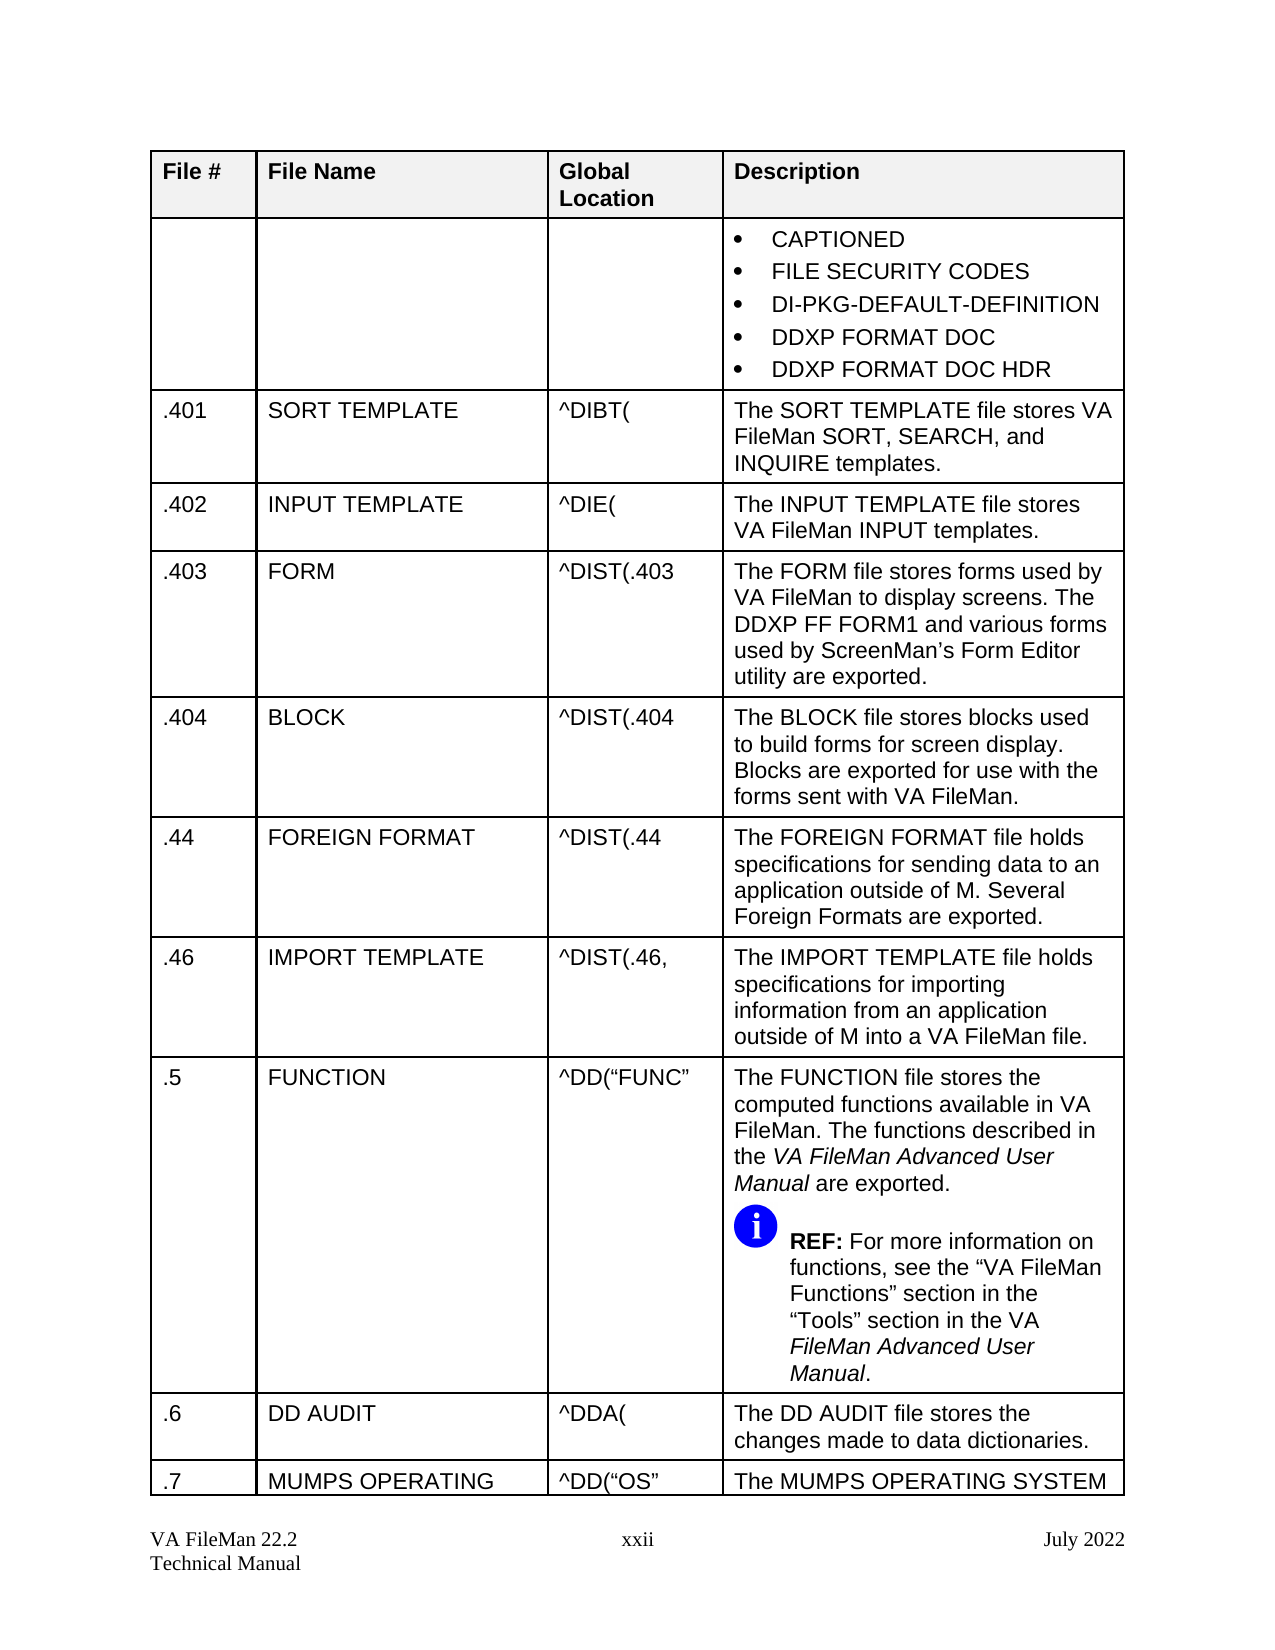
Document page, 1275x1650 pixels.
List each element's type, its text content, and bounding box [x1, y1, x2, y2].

table_cell The FOREIGN FORMAT file holds specifications for sending data to an application outside of M. Several Foreign Formats are exported. [724, 818, 1123, 936]
table_cell The MUMPS OPERATING SYSTEM [724, 1461, 1123, 1494]
table_cell .44 [152, 818, 255, 936]
table_cell BLOCK [258, 698, 547, 816]
table_cell ^DD(“FUNC” [549, 1058, 722, 1392]
table_header Global Location [549, 152, 722, 217]
table_cell The FORM file stores forms used by VA FileMan to display screens. The DDXP FF FORM1 and various forms used by ScreenMan’s Form Editor utility are exported. [724, 552, 1123, 696]
table_cell .401 [152, 391, 255, 482]
table_cell The IMPORT TEMPLATE file holds specifications for importing information from an application outside of M into a VA FileMan file. [724, 938, 1123, 1056]
table_header Description [724, 152, 1123, 217]
table_cell ^DIST(.44 [549, 818, 722, 936]
table_cell The FUNCTION file stores the computed functions available in VA FileMan. The functions described in the VA FileMan Advanced User Manual are exported. REF: For more information on functions, see the “VA FileMan Functions” section in the “Tools” section in the VA FileMan Advanced User Manual. [724, 1058, 1123, 1392]
table_cell ^DD(“OS” [549, 1461, 722, 1494]
table_cell FORM [258, 552, 547, 696]
table_cell .5 [152, 1058, 255, 1392]
picture [733, 1202, 778, 1250]
table_cell [258, 219, 547, 389]
table_cell .404 [152, 698, 255, 816]
table_cell The INPUT TEMPLATE file stores VA FileMan INPUT templates. [724, 484, 1123, 549]
table_cell [152, 219, 255, 389]
table_cell IMPORT TEMPLATE [258, 938, 547, 1056]
table_cell .46 [152, 938, 255, 1056]
table_cell ^DDA( [549, 1394, 722, 1459]
table_cell The DD AUDIT file stores the changes made to data dictionaries. [724, 1394, 1123, 1459]
table_cell The PRINT TEMPLATE file stores VA FileMan PRINT templates. Exported PRINT templates include: CAPTIONED FILE SECURITY CODES DI-PKG-DEFAULT-DEFINITION DDXP FORMAT DOC DDXP FORMAT DOC HDR [724, 219, 1123, 389]
table_cell [549, 219, 722, 389]
table_cell .403 [152, 552, 255, 696]
table_cell Input Template [258, 484, 547, 549]
table_cell .402 [152, 484, 255, 549]
table_cell Sort Template [258, 391, 547, 482]
table_cell FOREIGN FORMAT [258, 818, 547, 936]
table_cell MUMPS Operating [258, 1461, 547, 1494]
table_cell The SORT TEMPLATE file stores VA FileMan SORT, SEARCH, and INQUIRE templates. [724, 391, 1123, 482]
table_cell .6 [152, 1394, 255, 1459]
table_cell ^DIST(.46, [549, 938, 722, 1056]
table_cell ^DIST(.403 [549, 552, 722, 696]
table_cell ^DIBT( [549, 391, 722, 482]
table_cell DD AUDIT [258, 1394, 547, 1459]
table_cell The BLOCK file stores blocks used to build forms for screen display. Blocks are exported for use with the forms sent with VA FileMan. [724, 698, 1123, 816]
table_cell ^DIE( [549, 484, 722, 549]
table_header File # [152, 152, 255, 217]
table_cell Function [258, 1058, 547, 1392]
table_cell .7 [152, 1461, 255, 1494]
table_cell ^DIST(.404 [549, 698, 722, 816]
table_header File Name [258, 152, 547, 217]
